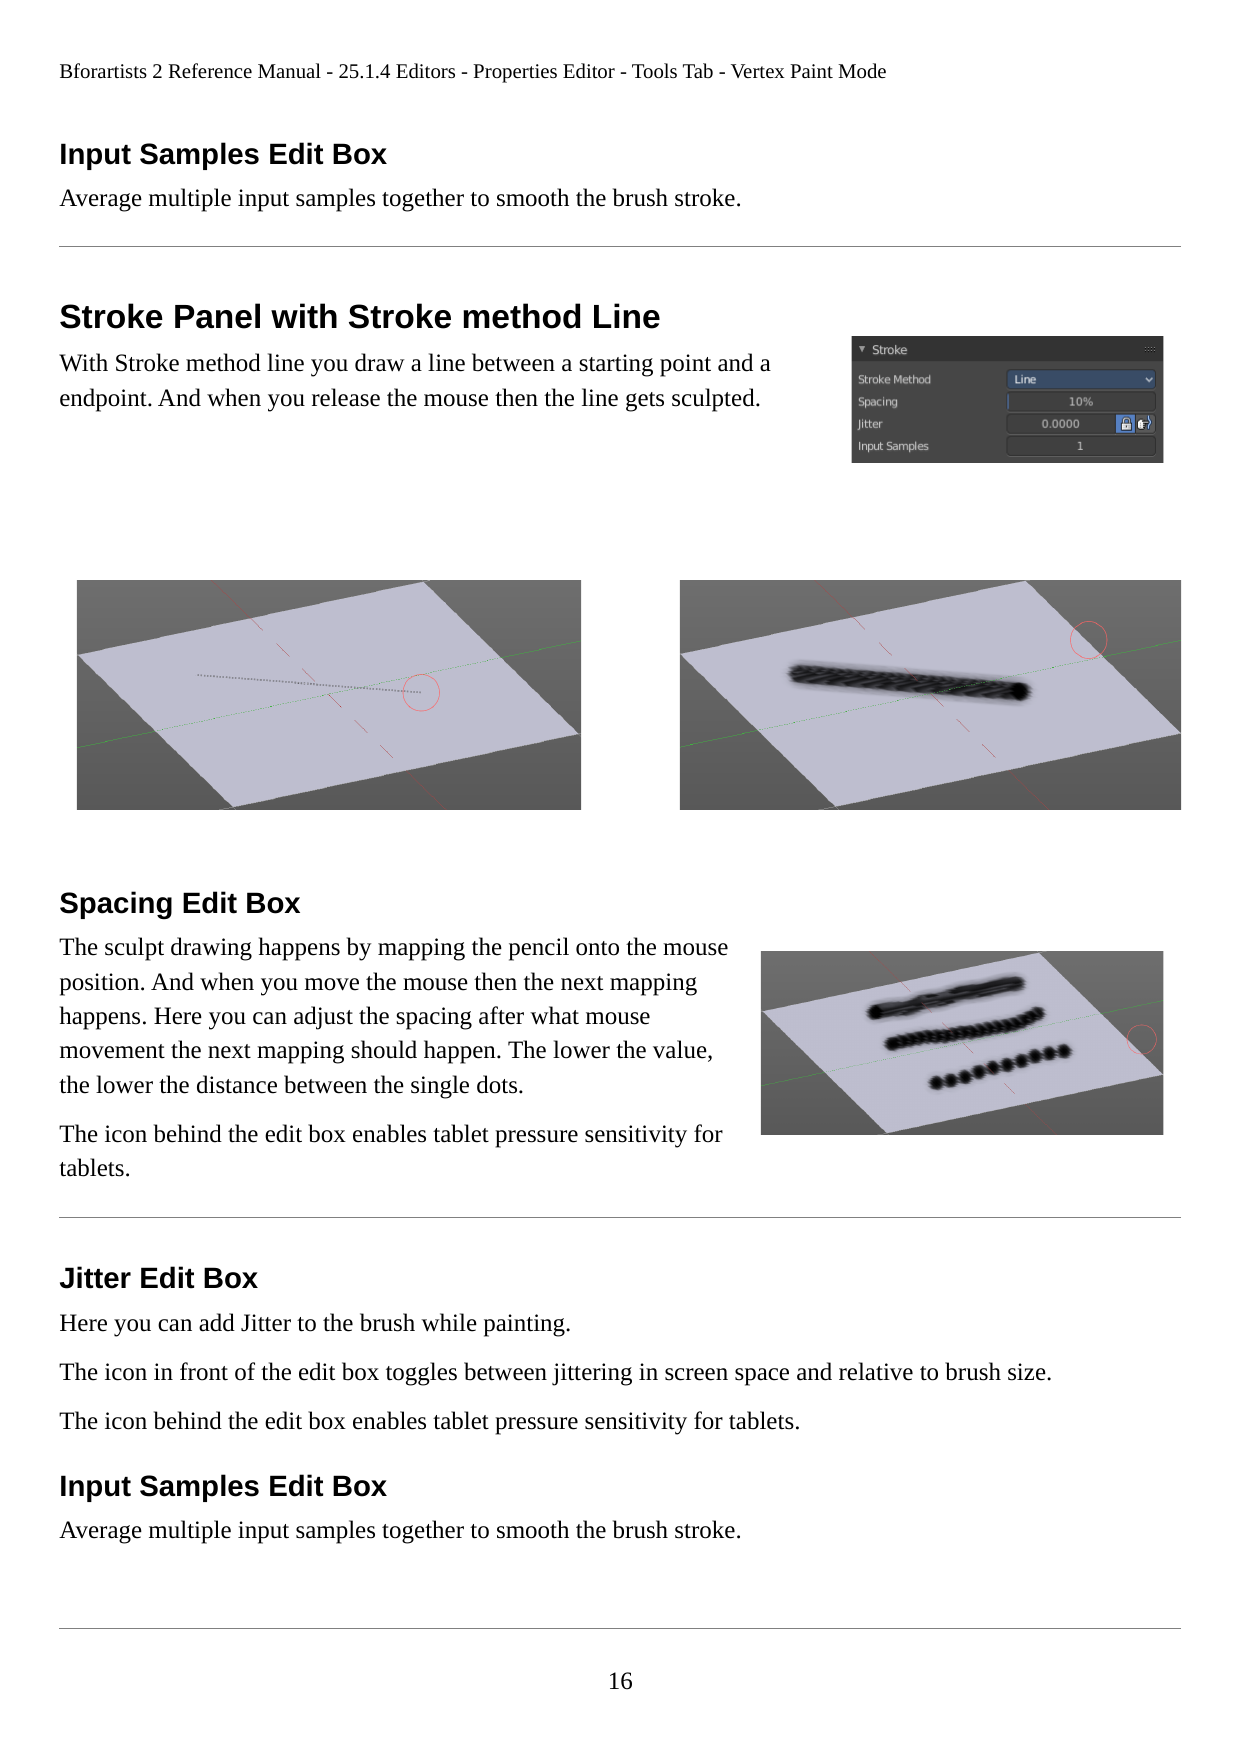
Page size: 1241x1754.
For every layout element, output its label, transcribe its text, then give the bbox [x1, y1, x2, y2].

text Average multiple input samples together to smooth the brush stroke. [59, 1516, 1181, 1544]
text The icon behind the edit box enables tablet pressure sensitivity for tablets. [59, 1406, 1181, 1434]
text With Stroke method line you draw a line between a starting point and a endpoint. And when you release the mouse then the line gets sculpted. [59, 348, 851, 411]
picture [76, 580, 582, 810]
subtitle Input Samples Edit Box [59, 1469, 1181, 1503]
subtitle Stroke Panel with Stroke method Line [59, 297, 1181, 336]
picture [679, 580, 1182, 810]
subtitle Spacing Edit Box [59, 886, 1181, 919]
picture [760, 951, 1164, 1135]
picture [851, 336, 1164, 463]
subtitle Input Samples Edit Box [59, 137, 1181, 170]
text Here you can add Jitter to the brush while painting. [59, 1308, 1181, 1336]
text The sculpt drawing happens by mapping the pencil onto the mouse position. And when you move the mouse then the next mapping happens. Here you can adjust the spacing after what mouse movement the next mapping should happen. The lower the value, the lower the distance between the single dots. [59, 932, 1181, 1099]
text Average multiple input samples together to smooth the brush stroke. [59, 183, 1181, 212]
subtitle Jitter Edit Box [59, 1261, 1181, 1295]
text The icon behind the edit box enables tablet pressure sensitivity for tablets. [59, 1119, 1181, 1182]
text The icon in front of the edit box toggles between jittering in screen space and relative to brush size. [59, 1357, 1181, 1385]
